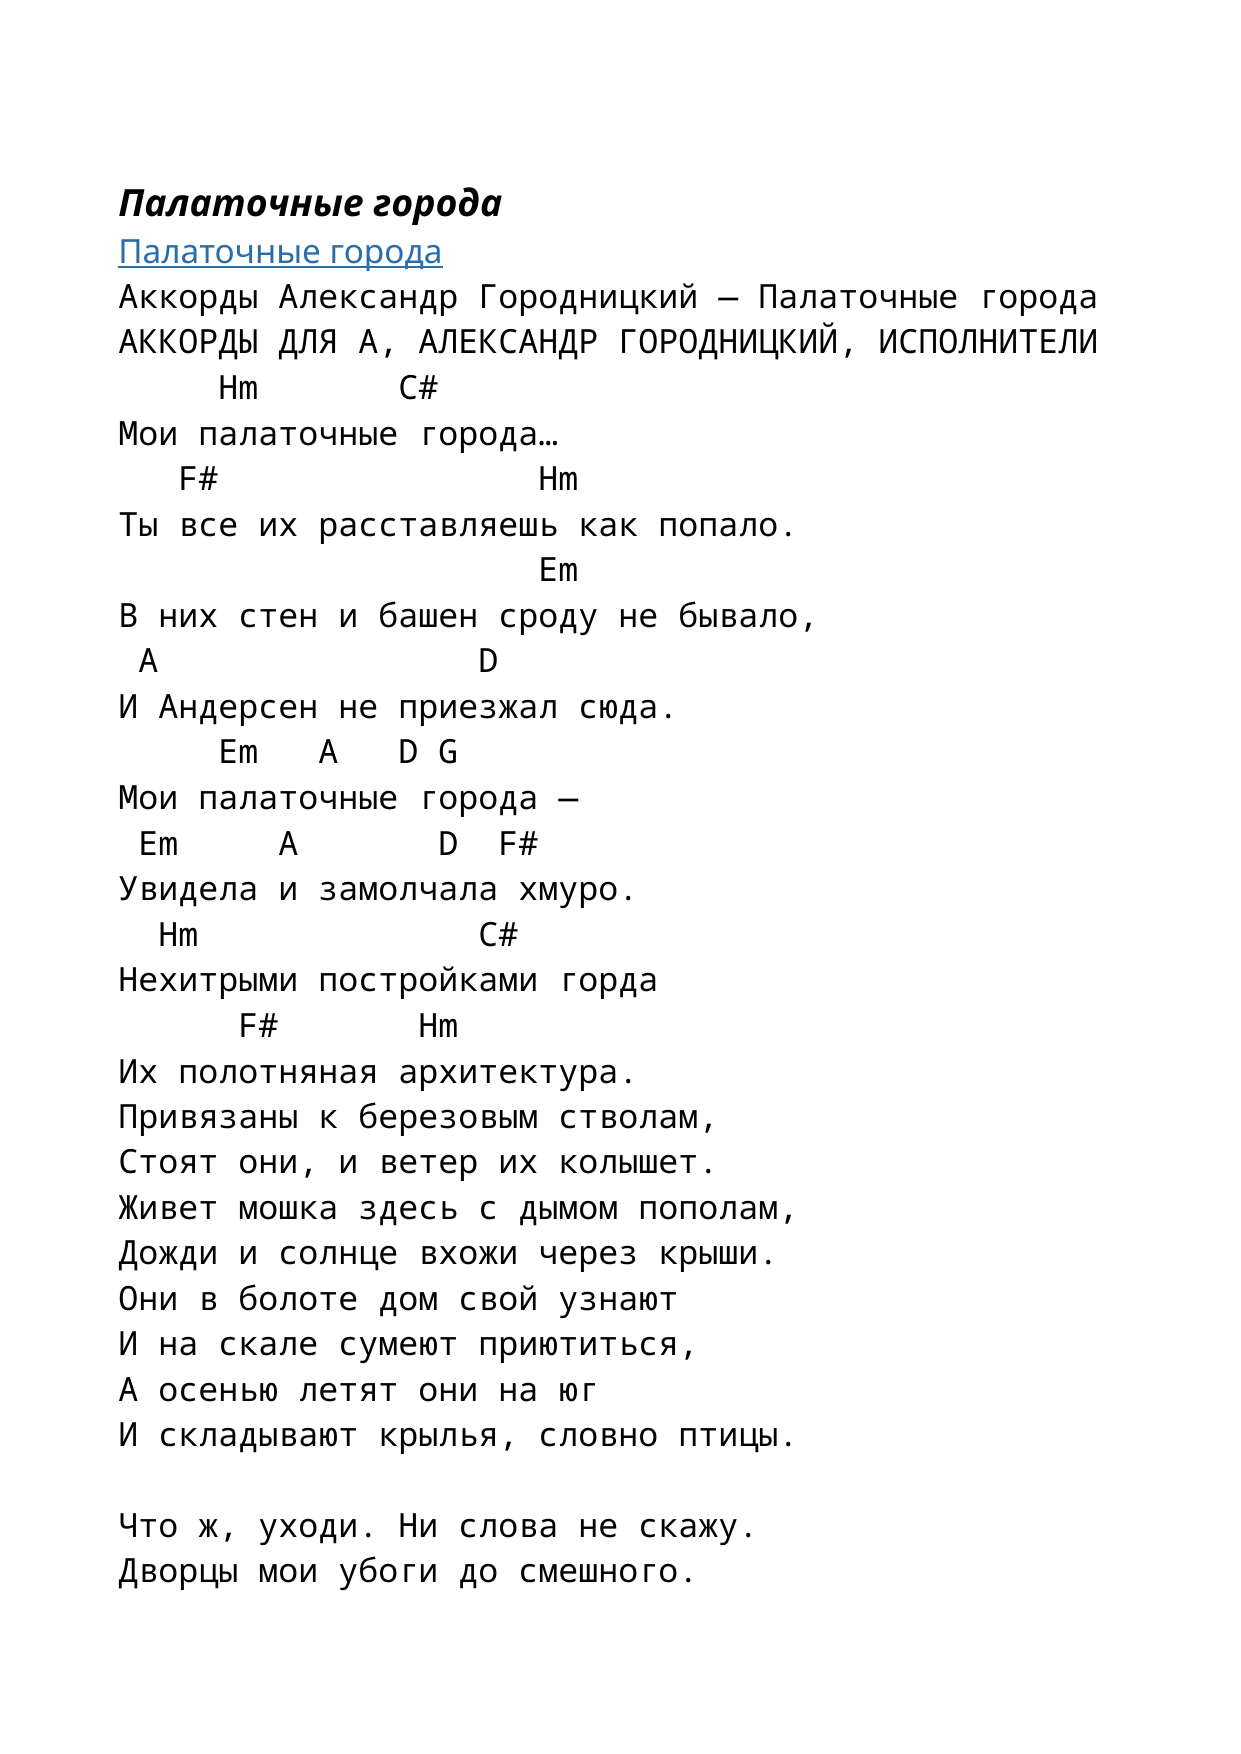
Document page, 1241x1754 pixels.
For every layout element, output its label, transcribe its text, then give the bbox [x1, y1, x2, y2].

text Живет мошка здесь с дымом пополам, [118, 1184, 1122, 1229]
text F# Hm [118, 455, 1122, 501]
text Палаточные города [118, 227, 1122, 273]
text Em A D G [118, 728, 1122, 774]
text A D [118, 637, 1122, 683]
text Стоят они, и ветер их колышет. [118, 1138, 1122, 1184]
text Аккорды Александр Городницкий — Палаточные города [118, 273, 1122, 318]
text Привязаны к березовым стволам, [118, 1093, 1122, 1138]
text АККОРДЫ ДЛЯ А, АЛЕКСАНДР ГОРОДНИЦКИЙ, ИСПОЛНИТЕЛИ [118, 318, 1122, 364]
text Увидела и замолчала хмуро. [118, 865, 1122, 911]
text Дожди и солнце вхожи через крыши. [118, 1229, 1122, 1274]
text Дворцы мои убоги до смешного. [118, 1547, 1122, 1592]
text Hm C# [118, 911, 1122, 956]
text Нехитрыми постройками горда [118, 956, 1122, 1002]
text И на скале сумеют приютиться, [118, 1320, 1122, 1365]
text Em [118, 546, 1122, 592]
text F# Hm [118, 1002, 1122, 1047]
text В них стен и башен сроду не бывало, [118, 592, 1122, 637]
text Мои палаточные города — [118, 774, 1122, 819]
text Em A D F# [118, 819, 1122, 865]
text И Андерсен не приезжал сюда. [118, 683, 1122, 728]
text Ты все их расставляешь как попало. [118, 501, 1122, 546]
text Что ж, уходи. Ни слова не скажу. [118, 1502, 1122, 1547]
text Hm C# [118, 364, 1122, 409]
text А осенью летят они на юг [118, 1365, 1122, 1411]
text Они в болоте дом свой узнают [118, 1274, 1122, 1320]
text И складывают крылья, словно птицы. [118, 1411, 1122, 1456]
subtitle Палаточные города [118, 176, 1122, 227]
text Мои палаточные города… [118, 409, 1122, 455]
text Их полотняная архитектура. [118, 1047, 1122, 1093]
